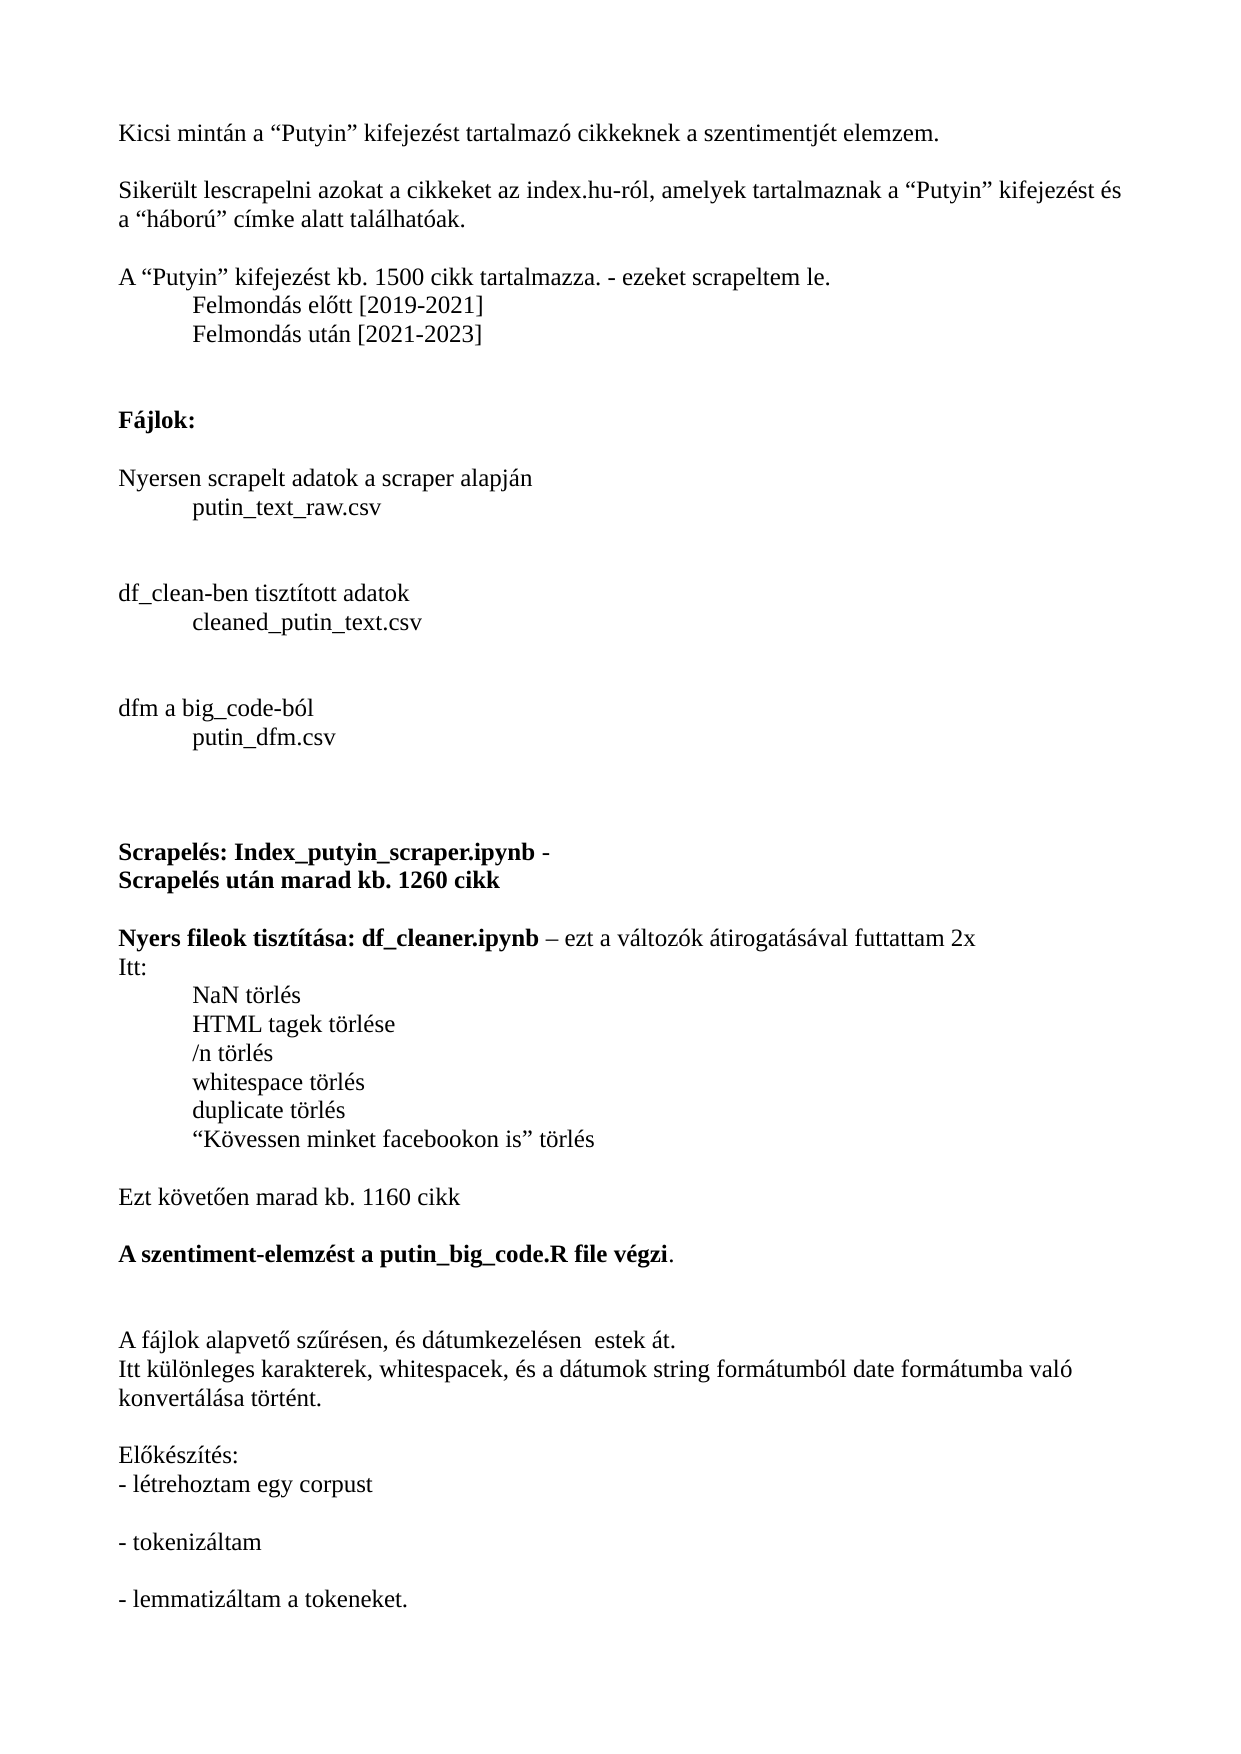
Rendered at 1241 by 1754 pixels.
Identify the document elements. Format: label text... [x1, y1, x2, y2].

text whitespace törlés [118, 1067, 1122, 1096]
text - tokenizáltam [118, 1527, 1122, 1556]
text HTML tagek törlése [118, 1009, 1122, 1038]
text putin_dfm.csv [118, 722, 1122, 751]
text A fájlok alapvető szűrésen, és dátumkezelésen estek át. [118, 1326, 1122, 1354]
text Sikerült lescrapelni azokat a cikkeket az index.hu-ról, amelyek tartalmaznak a “Putyin” kifejezést és a “háború” címke alatt találhatóak. [118, 176, 1122, 233]
text Felmondás után [2021-2023] [118, 319, 1122, 348]
text Scrapelés: Index_putyin_scraper.ipynb - [118, 837, 1122, 866]
text /n törlés [118, 1038, 1122, 1067]
text putin_text_raw.csv [118, 492, 1122, 521]
text duplicate törlés [118, 1096, 1122, 1124]
text “Kövessen minket facebookon is” törlés [118, 1124, 1122, 1153]
text Nyers fileok tisztítása: df_cleaner.ipynb – ezt a változók átirogatásával futtattam 2x [118, 923, 1122, 952]
text Itt: [118, 952, 1122, 981]
text df_clean-ben tisztított adatok [118, 578, 1122, 607]
text A szentiment-elemzést a putin_big_code.R file végzi. [118, 1239, 1122, 1297]
text cleaned_putin_text.csv [118, 607, 1122, 636]
text Scrapelés után marad kb. 1260 cikk [118, 866, 1122, 894]
text Nyersen scrapelt adatok a scraper alapján [118, 463, 1122, 492]
text dfm a big_code-ból [118, 693, 1122, 722]
text Felmondás előtt [2019-2021] [118, 291, 1122, 319]
text NaN törlés [118, 981, 1122, 1009]
text Fájlok: [118, 406, 1122, 434]
text - lemmatizáltam a tokeneket. [118, 1584, 1122, 1613]
text A “Putyin” kifejezést kb. 1500 cikk tartalmazza. - ezeket scrapeltem le. [118, 262, 1122, 291]
text Kicsi mintán a “Putyin” kifejezést tartalmazó cikkeknek a szentimentjét elemzem. [118, 118, 1122, 147]
text Ezt követően marad kb. 1160 cikk [118, 1182, 1122, 1211]
text Itt különleges karakterek, whitespacek, és a dátumok string formátumból date formátumba való konvertálása történt. [118, 1354, 1122, 1412]
text Előkészítés: [118, 1441, 1122, 1469]
text - létrehoztam egy corpust [118, 1469, 1122, 1498]
